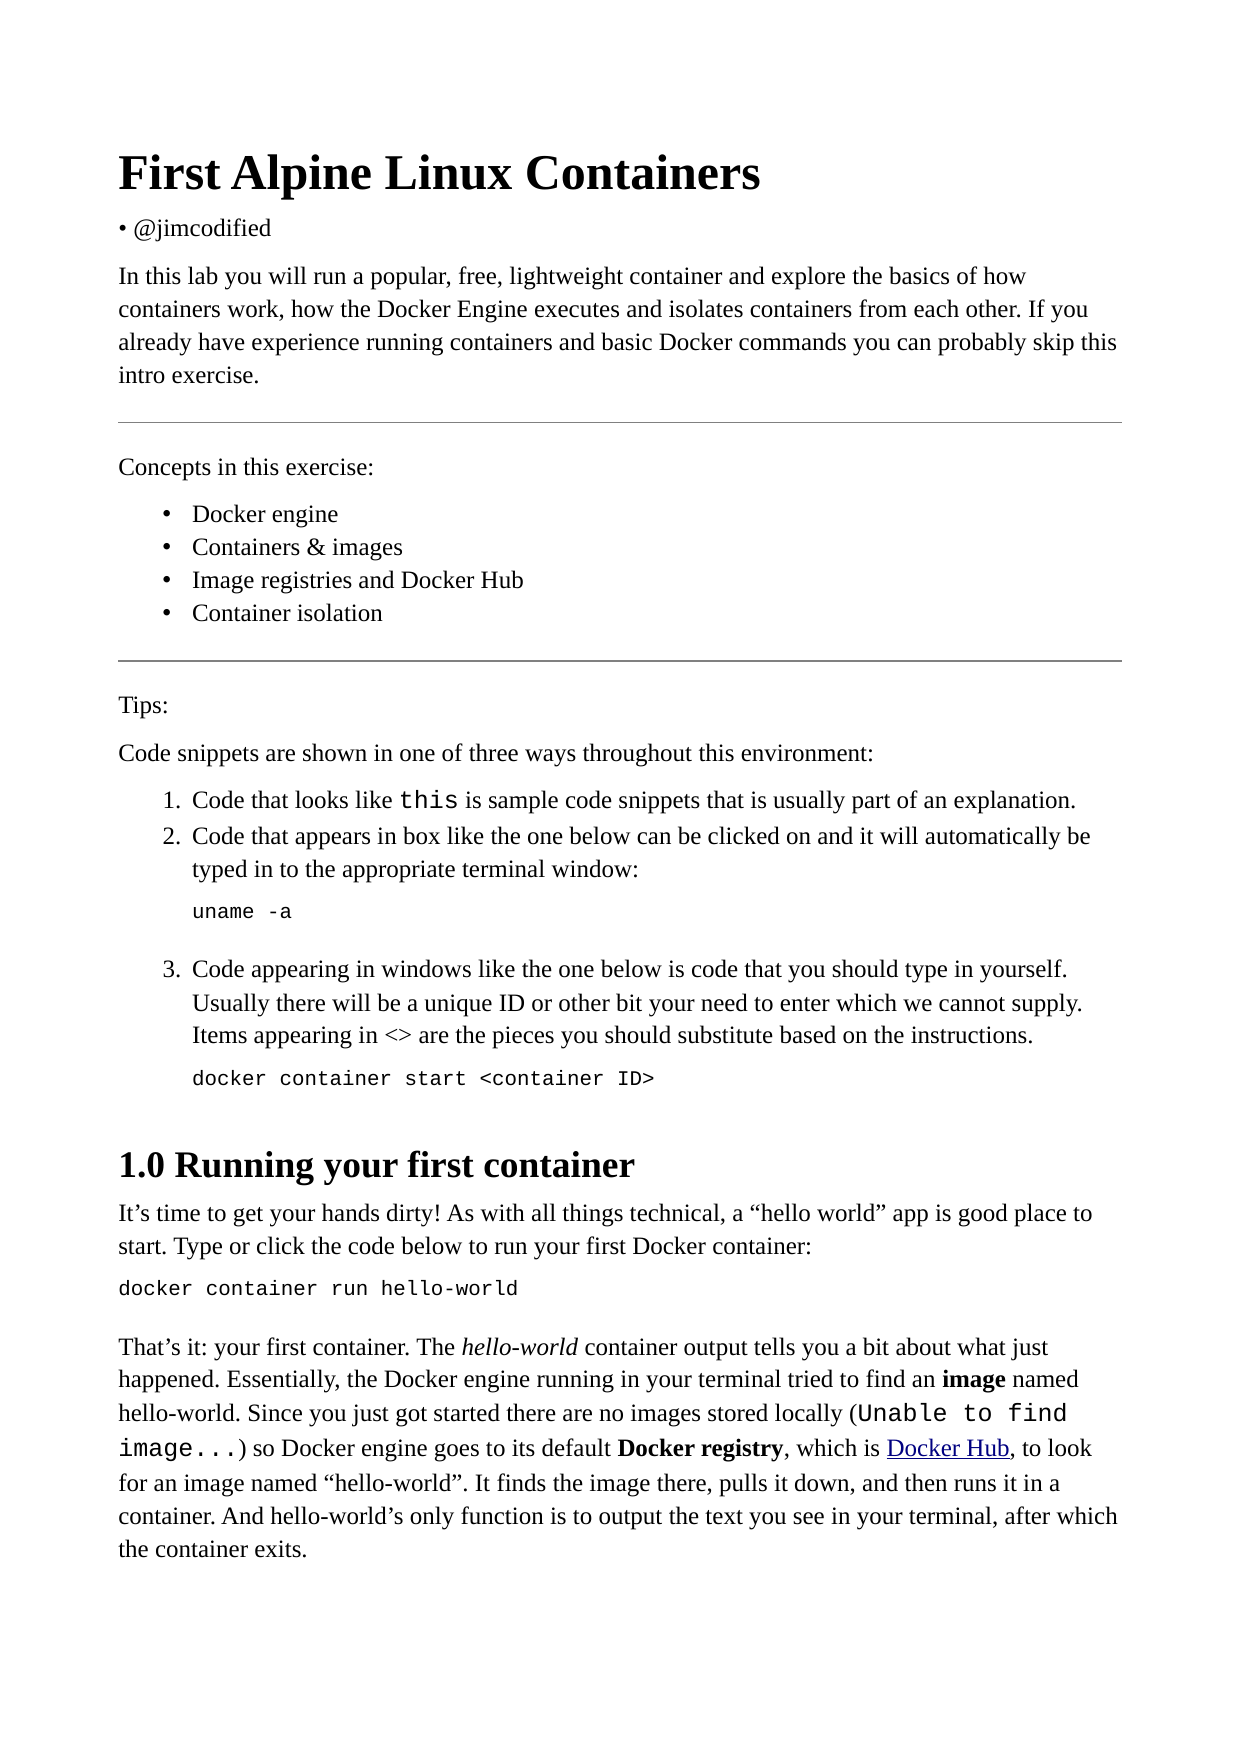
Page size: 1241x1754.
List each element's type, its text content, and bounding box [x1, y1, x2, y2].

list Code that appears in box like the one below can be clicked on and it will automatically be typed in to the appropriate terminal window: [162, 821, 1122, 883]
text • @jimcodified [118, 213, 1122, 242]
text Code snippets are shown in one of three ways throughout this environment: [118, 738, 1122, 767]
text Concepts in this exercise: [118, 452, 1122, 480]
subtitle First Alpine Linux Containers [118, 143, 1122, 201]
text It’s time to get your hands dirty! As with all things technical, a “hello world” app is good place to start. Type or click the code below to run your first Docker container: [118, 1198, 1122, 1259]
text Tips: [118, 690, 1122, 719]
text In this lab you will run a popular, free, lightweight container and explore the basics of how containers work, how the Docker Engine executes and isolates containers from each other. If you already have experience running containers and basic Docker commands you can probably skip this intro exercise. [118, 261, 1122, 388]
list uname -a [162, 901, 1122, 925]
list Containers & images [162, 532, 1122, 561]
list Image registries and Docker Hub [162, 565, 1122, 594]
list Docker engine [162, 499, 1122, 528]
list Code appearing in windows like the one below is code that you should type in yourself. Usually there will be a unique ID or other bit your need to enter which we cannot supply. Items appearing in <> are the pieces you should substitute based on the instructions. [162, 954, 1122, 1049]
list Container isolation [162, 598, 1122, 627]
list Code that looks like this is sample code snippets that is usually part of an explanation. [162, 785, 1122, 816]
subtitle 1.0 Running your first container [118, 1142, 1122, 1185]
text That’s it: your first container. The hello-world container output tells you a bit about what just happened. Essentially, the Docker engine running in your terminal tried to find an image named hello-world. Since you just got started there are no images stored locally (Unable to find image...) so Docker engine goes to its default Docker registry, which is Docker Hub, to look for an image named “hello-world”. It finds the image there, pulls it down, and then runs it in a container. And hello-world’s only function is to output the text you see in your terminal, after which the container exits. [118, 1332, 1122, 1563]
text docker container run hello-world [118, 1278, 1122, 1302]
list docker container start <container ID> [162, 1068, 1122, 1092]
